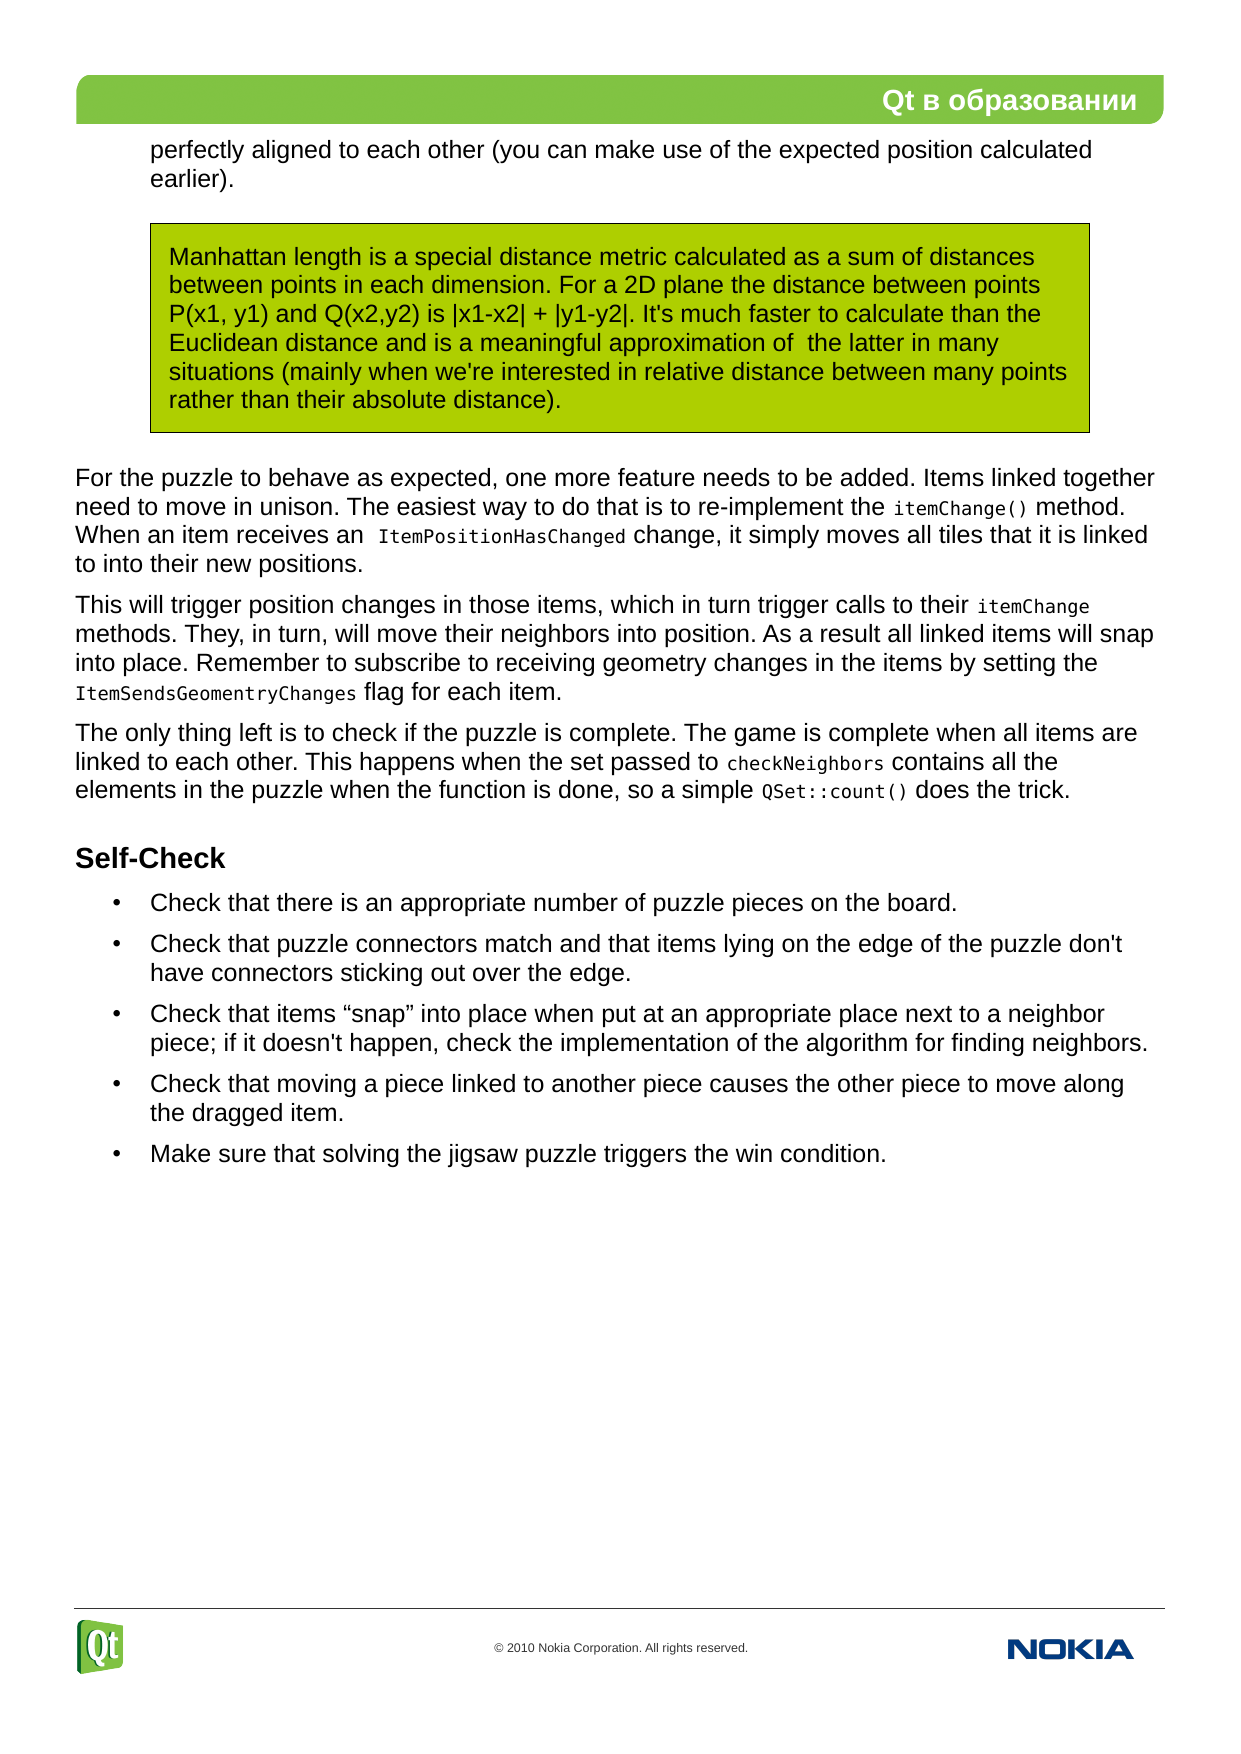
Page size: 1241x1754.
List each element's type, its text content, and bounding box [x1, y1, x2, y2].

text This will trigger position changes in those items, which in turn trigger calls to their itemChange methods. They, in turn, will move their neighbors into position. As a result all linked items will snap into place. Remember to subscribe to receiving geometry changes in the items by setting the ItemSendsGeomentryChanges flag for each item. [75, 590, 1165, 705]
list Check that items “snap” into place when put at an appropriate place next to a neighbor piece; if it doesn't happen, check the implementation of the algorithm for finding neighbors. [112, 999, 1165, 1057]
list Check that there is an appropriate number of puzzle pieces on the board. [112, 888, 1165, 916]
picture [978, 1610, 1164, 1688]
list Check that moving a piece linked to another piece causes the other piece to move along the dragged item. [112, 1069, 1165, 1127]
text Manhattan length is a special distance metric calculated as a sum of distances between points in each dimension. For a 2D plane the distance between points P(x1, y1) and Q(x2,y2) is |x1-x2| + |y1-y2|. It's much faster to calculate than the Euclidean distance and is a meaningful approximation of the latter in many situations (mainly when we're interested in relative distance between many points rather than their absolute distance). [151, 224, 1089, 432]
list Check that puzzle connectors match and that items lying on the edge of the puzzle don't have connectors sticking out over the edge. [112, 929, 1165, 987]
list perfectly aligned to each other (you can make use of the expected position calculated earlier). [112, 135, 1165, 192]
text For the puzzle to behave as expected, one more feature needs to be added. Items linked together need to move in unison. The easiest way to do that is to re-implement the itemChange() method. When an item receives an ItemPositionHasChanged change, it simply moves all tiles that it is linked to into their new positions. [75, 463, 1165, 578]
subtitle Self-Check [75, 842, 1165, 875]
picture [76, 75, 1164, 124]
picture [73, 1615, 127, 1679]
text The only thing left is to check if the puzzle is complete. The game is complete when all items are linked to each other. This happens when the set passed to checkNeighbors contains all the elements in the puzzle when the function is done, so a simple QSet::count() does the trick. [75, 718, 1165, 804]
list Make sure that solving the jigsaw puzzle triggers the win condition. [112, 1139, 1165, 1168]
